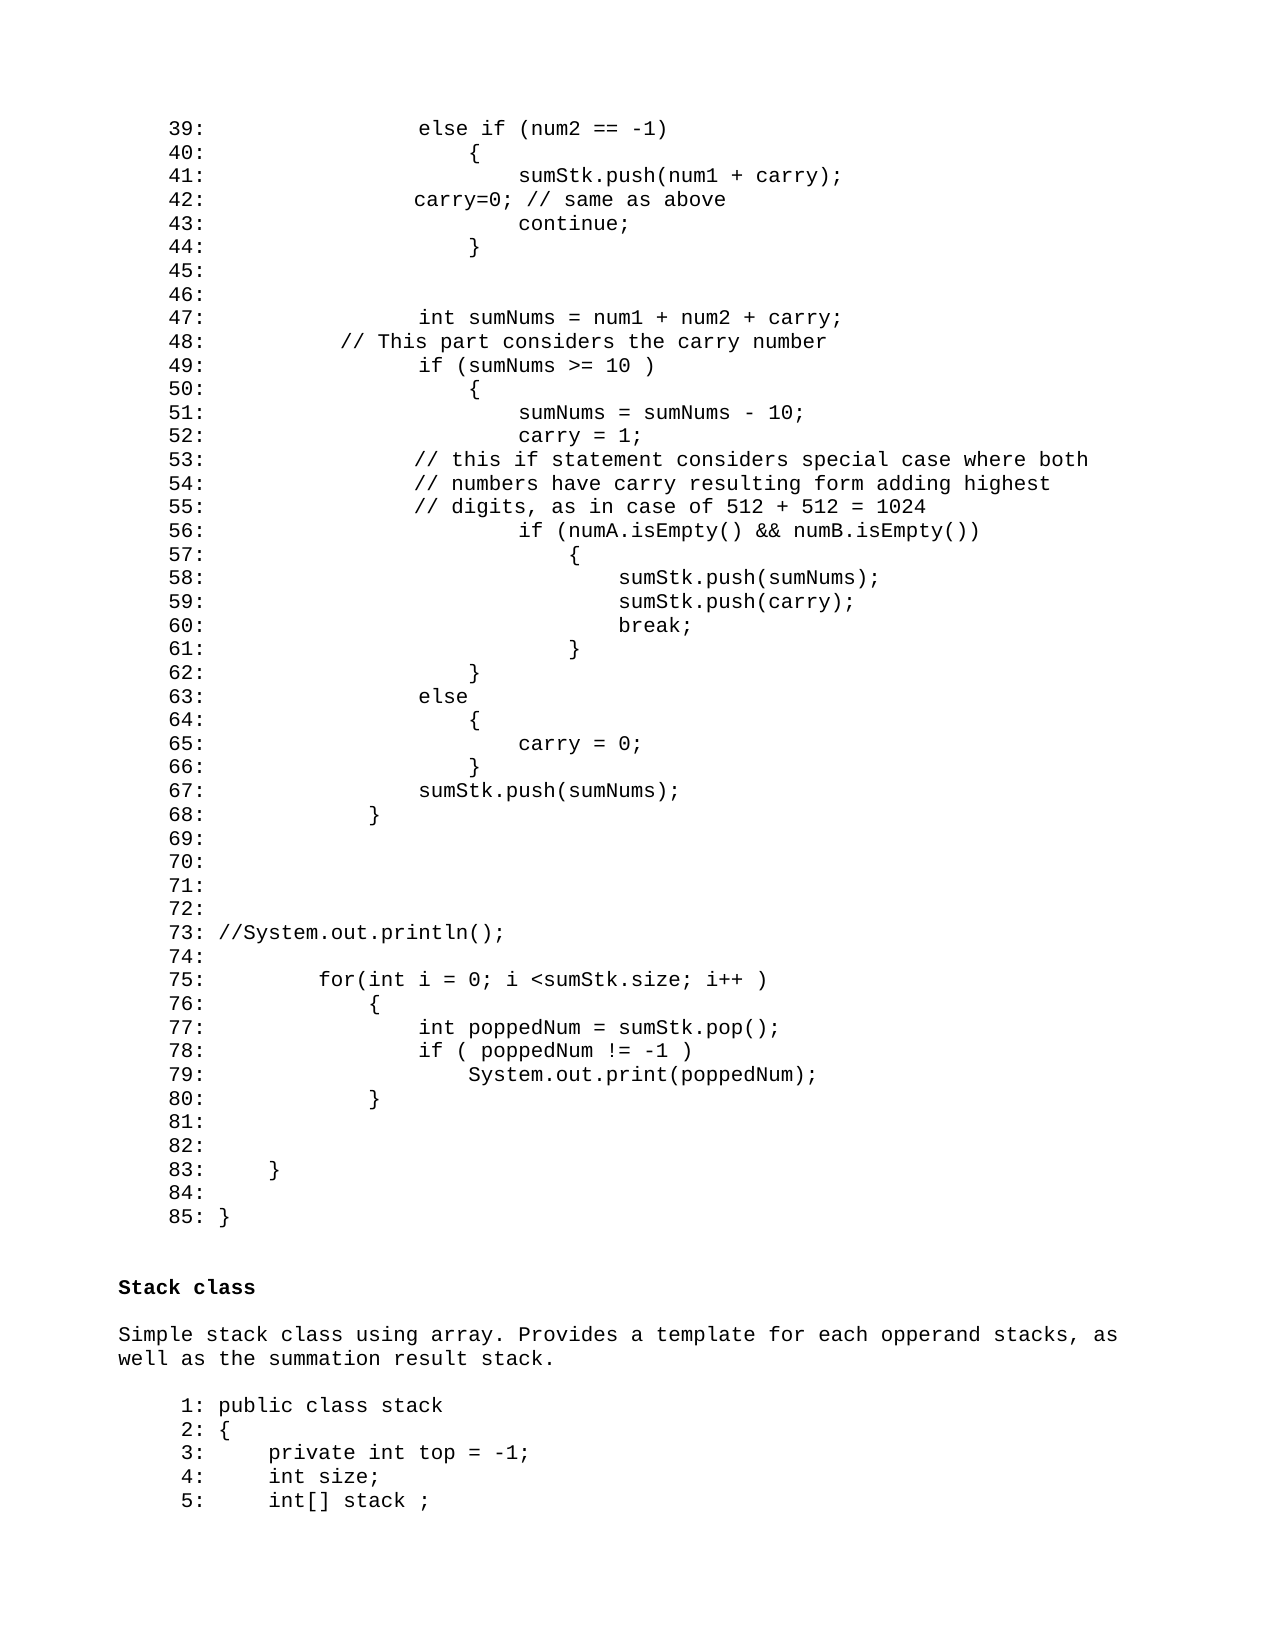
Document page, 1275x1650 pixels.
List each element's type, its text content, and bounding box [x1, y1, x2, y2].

text 66: } [118, 757, 1157, 780]
text 80: } [118, 1088, 1157, 1111]
text 50: { [118, 378, 1157, 402]
text 63: else [118, 686, 1157, 709]
text 65: carry = 0; [118, 733, 1157, 757]
text 62: } [118, 662, 1157, 686]
text 56: if (numA.isEmpty() && numB.isEmpty()) [118, 520, 1157, 544]
text 53: // this if statement considers special case where both [118, 449, 1157, 473]
text 48: // This part considers the carry number [118, 331, 1157, 354]
text 72: [118, 898, 1157, 922]
text 73: //System.out.println(); [118, 922, 1157, 946]
text 70: [118, 851, 1157, 875]
text 81: [118, 1111, 1157, 1135]
text 69: [118, 827, 1157, 851]
text 1: public class stack [118, 1395, 1157, 1419]
text 75: for(int i = 0; i <sumStk.size; i++ ) [118, 969, 1157, 993]
text 61: } [118, 638, 1157, 662]
text 55: // digits, as in case of 512 + 512 = 1024 [118, 496, 1157, 520]
text Simple stack class using array. Provides a template for each opperand stacks, as well as the summation result stack. [118, 1324, 1157, 1371]
text 57: { [118, 544, 1157, 567]
text 58: sumStk.push(sumNums); [118, 567, 1157, 591]
text Stack class [118, 1277, 1157, 1300]
text 52: carry = 1; [118, 426, 1157, 449]
text 54: // numbers have carry resulting form adding highest [118, 473, 1157, 496]
text 39: else if (num2 == -1) [118, 118, 1157, 142]
text 67: sumStk.push(sumNums); [118, 780, 1157, 804]
text 78: if ( poppedNum != -1 ) [118, 1040, 1157, 1064]
text 79: System.out.print(poppedNum); [118, 1064, 1157, 1088]
text 45: [118, 260, 1157, 284]
text 68: } [118, 804, 1157, 827]
text 5: int[] stack ; [118, 1489, 1157, 1513]
text 74: [118, 946, 1157, 969]
text 4: int size; [118, 1466, 1157, 1489]
text 84: [118, 1182, 1157, 1206]
text 2: { [118, 1419, 1157, 1442]
text 49: if (sumNums >= 10 ) [118, 354, 1157, 378]
text 47: int sumNums = num1 + num2 + carry; [118, 307, 1157, 331]
text 3: private int top = -1; [118, 1442, 1157, 1466]
text 42: carry=0; // same as above [118, 189, 1157, 213]
text 46: [118, 284, 1157, 307]
text 44: } [118, 236, 1157, 260]
text 43: continue; [118, 213, 1157, 236]
text 41: sumStk.push(num1 + carry); [118, 165, 1157, 189]
text 40: { [118, 142, 1157, 165]
text 51: sumNums = sumNums - 10; [118, 402, 1157, 426]
text 82: [118, 1135, 1157, 1158]
text 76: { [118, 993, 1157, 1017]
text 83: } [118, 1158, 1157, 1182]
text 77: int poppedNum = sumStk.pop(); [118, 1017, 1157, 1040]
text 71: [118, 875, 1157, 898]
text 59: sumStk.push(carry); [118, 591, 1157, 615]
text 60: break; [118, 615, 1157, 638]
text 85: } [118, 1206, 1157, 1229]
text 64: { [118, 709, 1157, 733]
